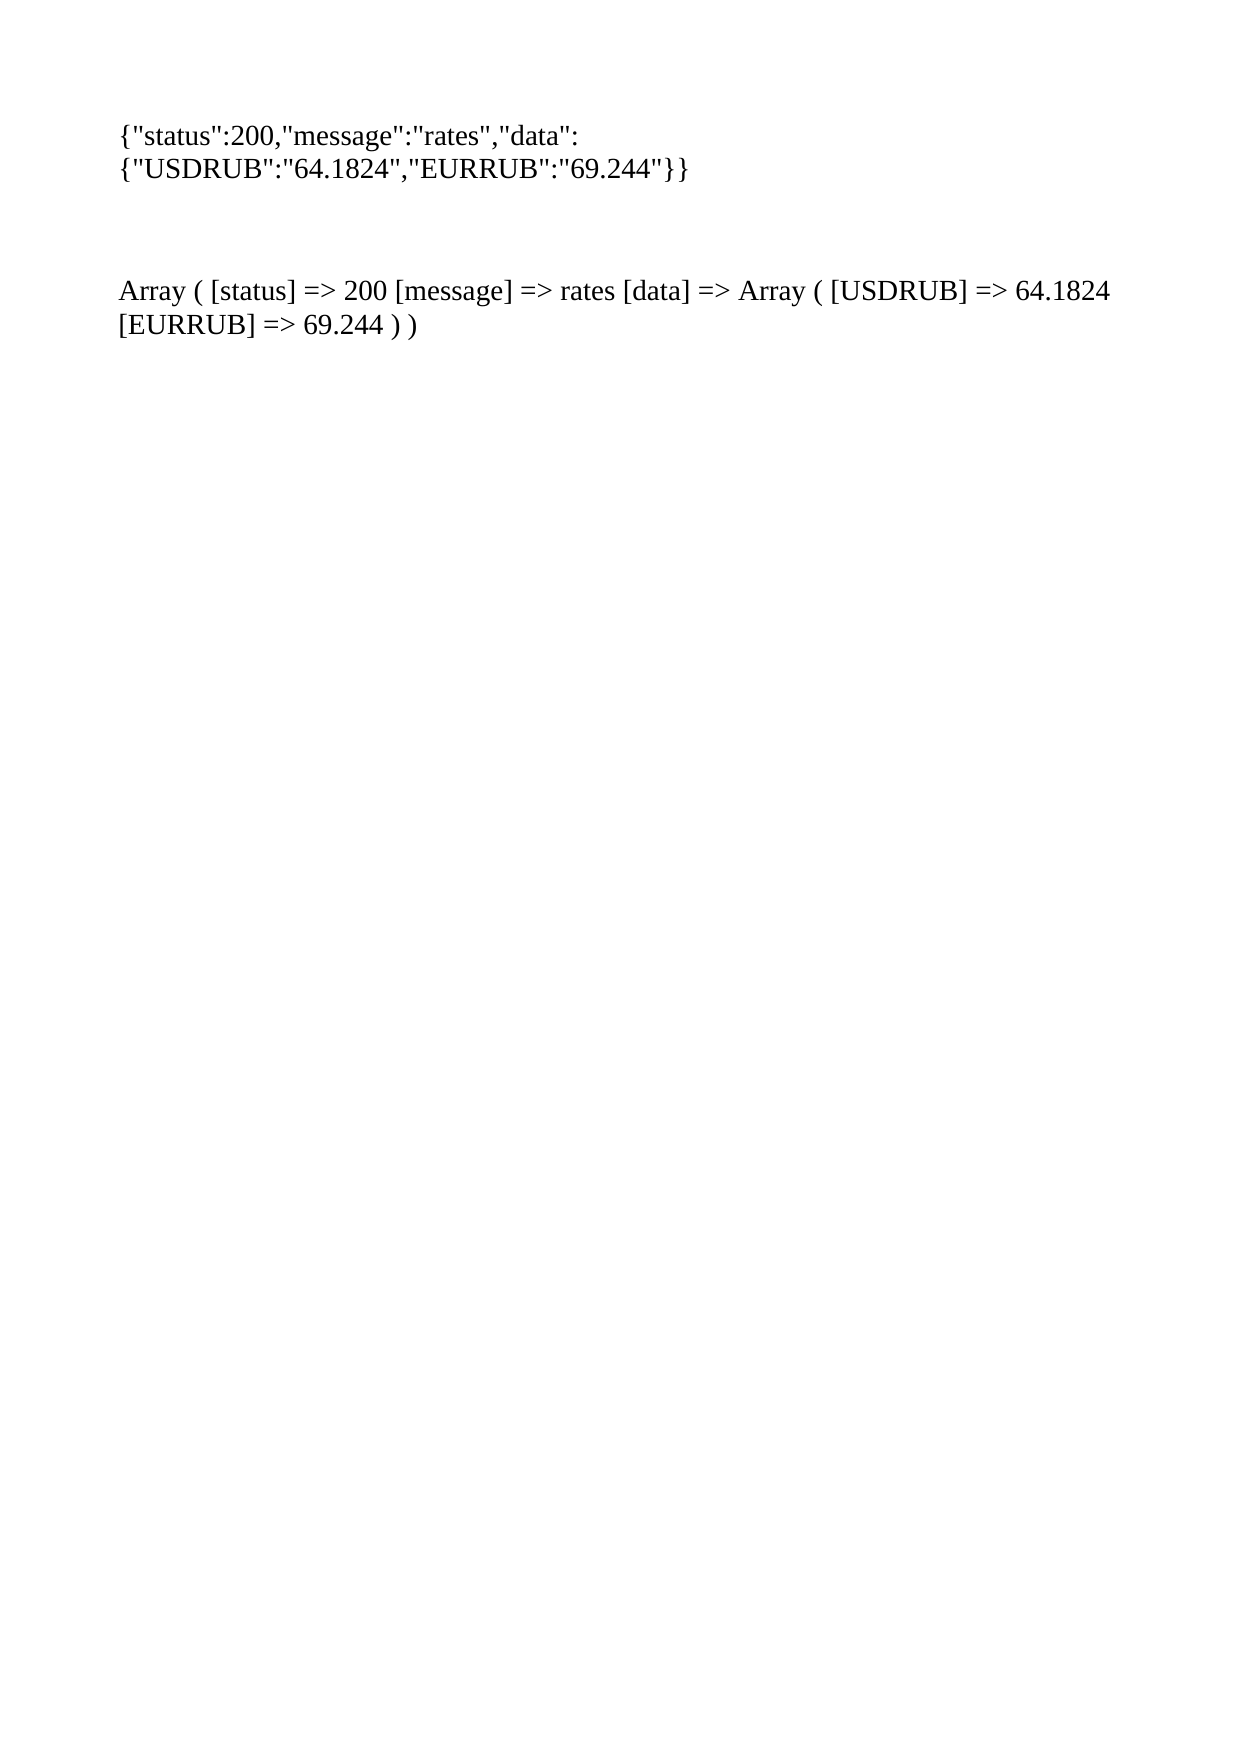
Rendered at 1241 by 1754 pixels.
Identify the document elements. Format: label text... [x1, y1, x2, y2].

text Array ( [status] => 200 [message] => rates [data] => Array ( [USDRUB] => 64.1824 [EURRUB] => 69.244 ) ) [118, 273, 1122, 341]
text {"status":200,"message":"rates","data":{"USDRUB":"64.1824","EURRUB":"69.244"}} [118, 118, 1122, 185]
